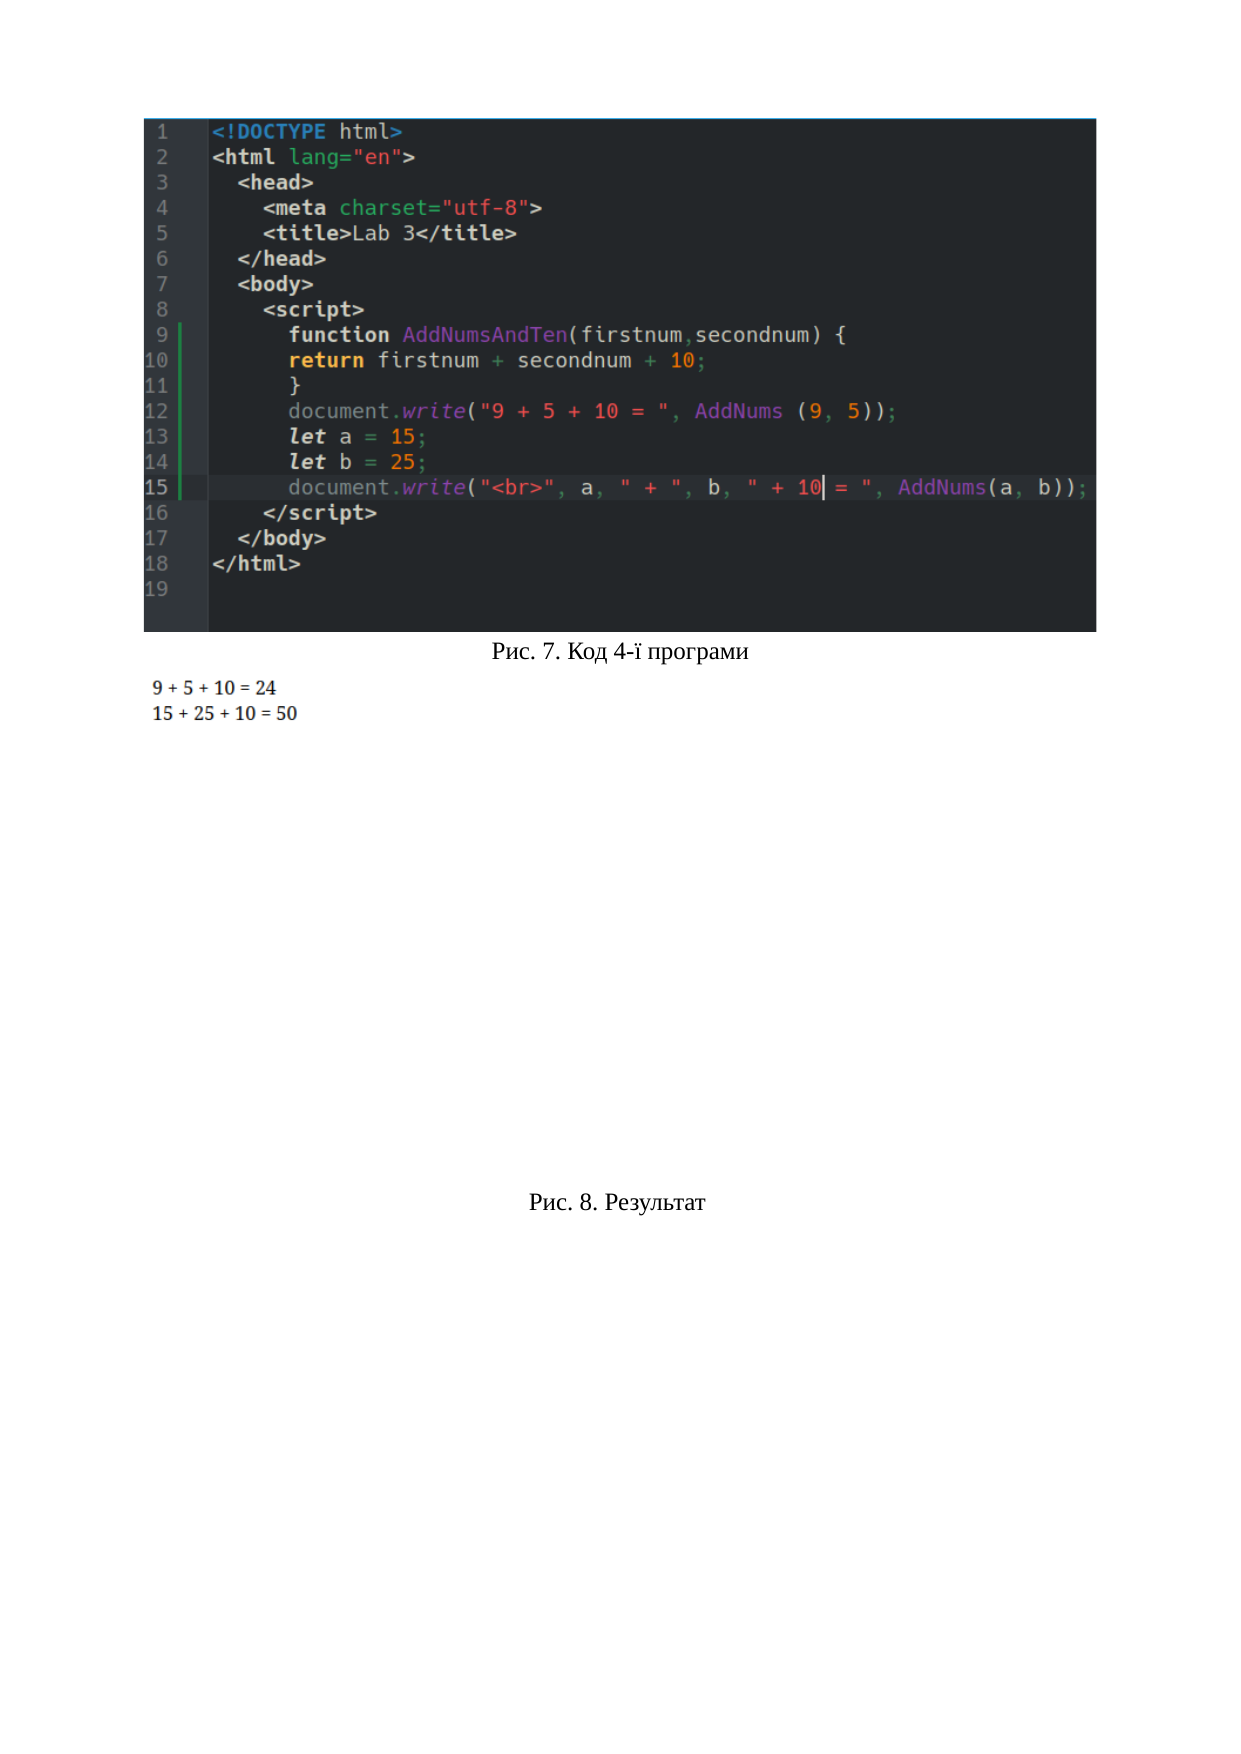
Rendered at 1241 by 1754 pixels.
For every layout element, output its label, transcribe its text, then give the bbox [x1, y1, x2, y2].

text Рис. 7. Код 4-ї програми [118, 118, 1122, 664]
picture [143, 668, 1097, 1183]
text Рис. 8. Результат [118, 669, 1122, 1215]
picture [143, 118, 1097, 632]
